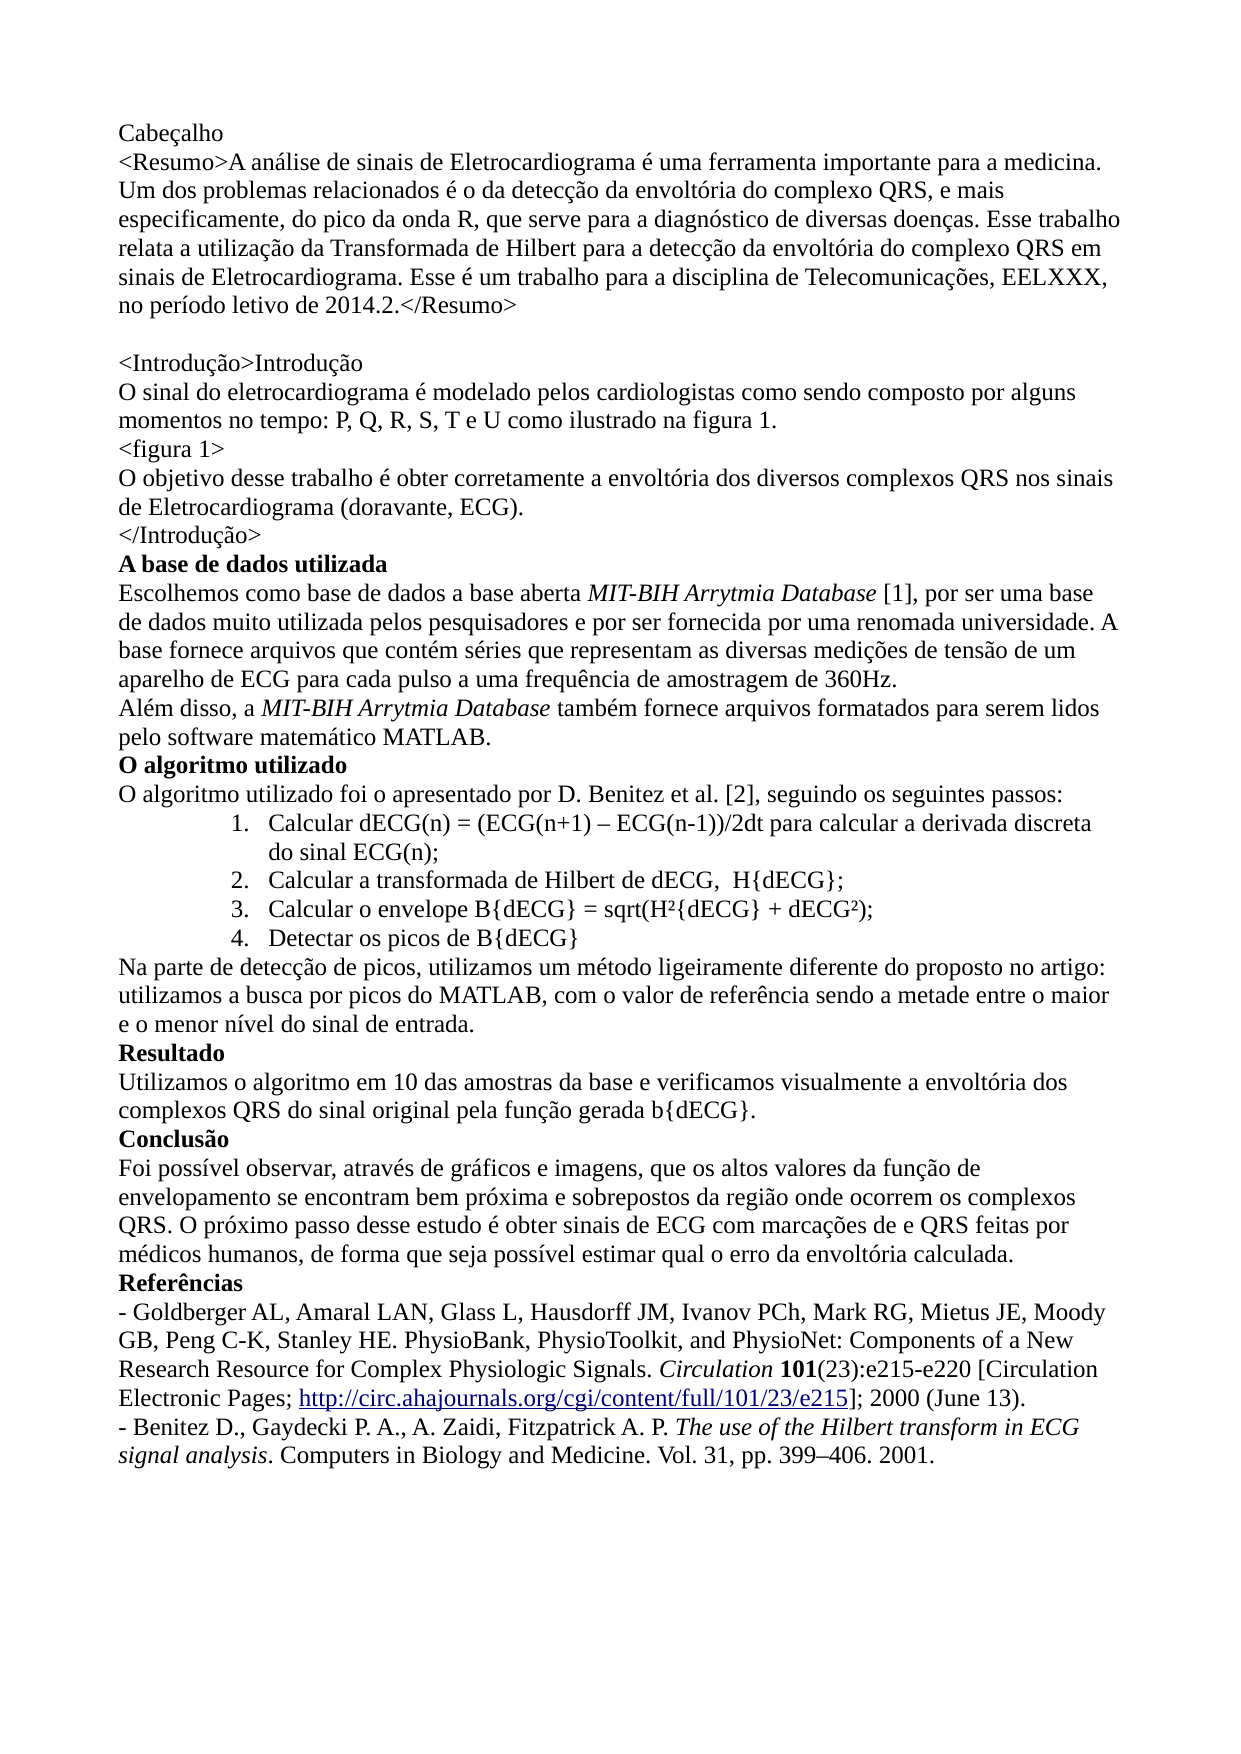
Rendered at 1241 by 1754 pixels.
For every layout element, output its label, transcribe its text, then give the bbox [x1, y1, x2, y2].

text <Resumo>A análise de sinais de Eletrocardiograma é uma ferramenta importante para a medicina. Um dos problemas relacionados é o da detecção da envoltória do complexo QRS, e mais especificamente, do pico da onda R, que serve para a diagnóstico de diversas doenças. Esse trabalho relata a utilização da Transformada de Hilbert para a detecção da envoltória do complexo QRS em sinais de Eletrocardiograma. Esse é um trabalho para a disciplina de Telecomunicações, EELXXX, no período letivo de 2014.2.</Resumo> [118, 147, 1122, 319]
list Calcular dECG(n) = (ECG(n+1) – ECG(n-1))/2dt para calcular a derivada discreta do sinal ECG(n); [231, 808, 1122, 866]
text Referências [118, 1268, 1122, 1297]
text Utilizamos o algoritmo em 10 das amostras da base e verificamos visualmente a envoltória dos complexos QRS do sinal original pela função gerada b{dECG}. [118, 1067, 1122, 1124]
text <Introdução>Introdução [118, 348, 1122, 377]
text A base de dados utilizada [118, 549, 1122, 578]
text Escolhemos como base de dados a base aberta MIT-BIH Arrytmia Database [1], por ser uma base de dados muito utilizada pelos pesquisadores e por ser fornecida por uma renomada universidade. A base fornece arquivos que contém séries que representam as diversas medições de tensão de um aparelho de ECG para cada pulso a uma frequência de amostragem de 360Hz. [118, 578, 1122, 693]
text O algoritmo utilizado foi o apresentado por D. Benitez et al. [2], seguindo os seguintes passos: [118, 779, 1122, 808]
list Calcular o envelope B{dECG} = sqrt(H²{dECG} + dECG²); [231, 894, 1122, 923]
text Conclusão [118, 1124, 1122, 1153]
list Calcular a transformada de Hilbert de dECG, H{dECG}; [231, 866, 1122, 894]
text Foi possível observar, através de gráficos e imagens, que os altos valores da função de envelopamento se encontram bem próxima e sobrepostos da região onde ocorrem os complexos QRS. O próximo passo desse estudo é obter sinais de ECG com marcações de e QRS feitas por médicos humanos, de forma que seja possível estimar qual o erro da envoltória calculada. [118, 1153, 1122, 1268]
text O sinal do eletrocardiograma é modelado pelos cardiologistas como sendo composto por alguns momentos no tempo: P, Q, R, S, T e U como ilustrado na figura 1. [118, 377, 1122, 434]
text - Goldberger AL, Amaral LAN, Glass L, Hausdorff JM, Ivanov PCh, Mark RG, Mietus JE, Moody GB, Peng C-K, Stanley HE. PhysioBank, PhysioToolkit, and PhysioNet: Components of a New Research Resource for Complex Physiologic Signals. Circulation 101(23):e215-e220 [Circulation Electronic Pages; http://circ.ahajournals.org/cgi/content/full/101/23/e215]; 2000 (June 13). [118, 1297, 1122, 1412]
list Detectar os picos de B{dECG} [231, 923, 1122, 952]
text O objetivo desse trabalho é obter corretamente a envoltória dos diversos complexos QRS nos sinais de Eletrocardiograma (doravante, ECG). [118, 463, 1122, 521]
text Além disso, a MIT-BIH Arrytmia Database também fornece arquivos formatados para serem lidos pelo software matemático MATLAB. [118, 693, 1122, 751]
text - Benitez D., Gaydecki P. A., A. Zaidi, Fitzpatrick A. P. The use of the Hilbert transform in ECG signal analysis. Computers in Biology and Medicine. Vol. 31, pp. 399–406. 2001. [118, 1412, 1122, 1469]
text <figura 1> [118, 434, 1122, 463]
text </Introdução> [118, 521, 1122, 549]
text Cabeçalho [118, 118, 1122, 147]
text Resultado [118, 1038, 1122, 1067]
text Na parte de detecção de picos, utilizamos um método ligeiramente diferente do proposto no artigo: utilizamos a busca por picos do MATLAB, com o valor de referência sendo a metade entre o maior e o menor nível do sinal de entrada. [118, 952, 1122, 1038]
text O algoritmo utilizado [118, 751, 1122, 779]
